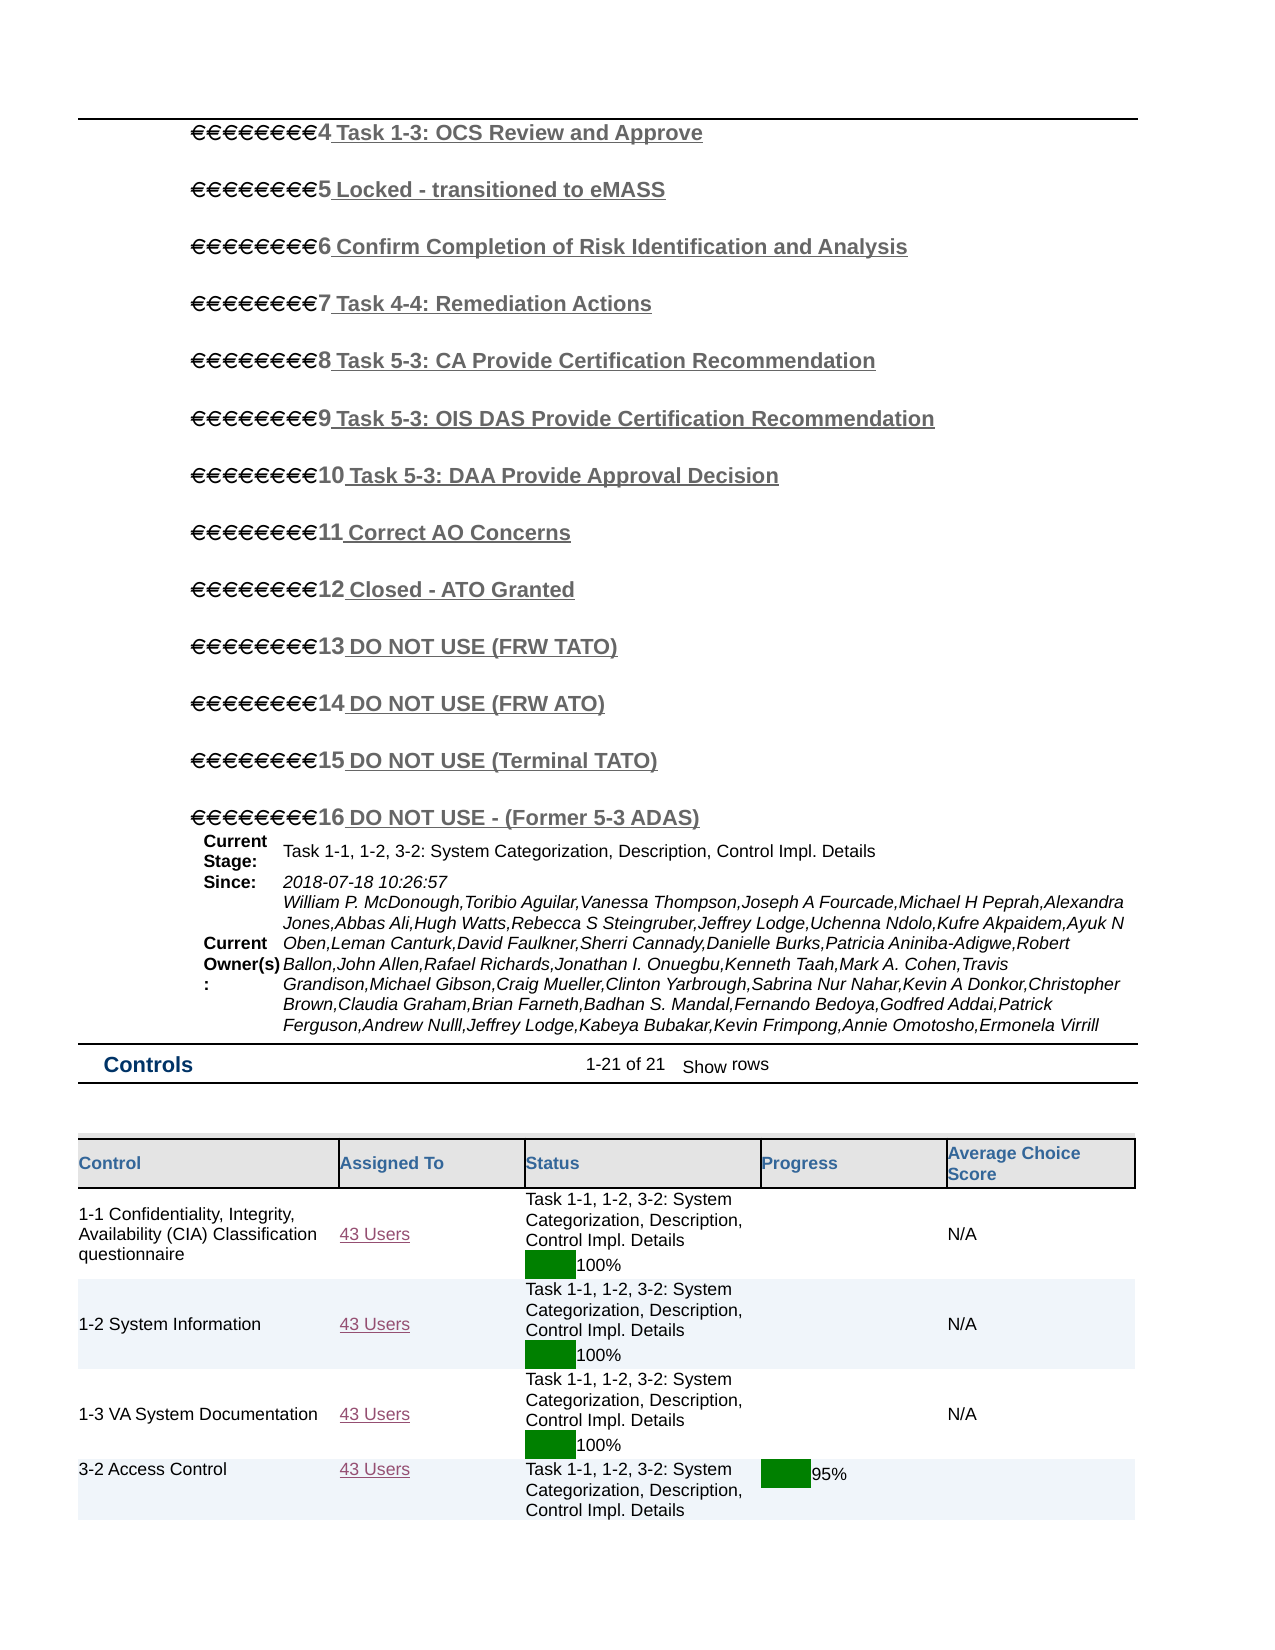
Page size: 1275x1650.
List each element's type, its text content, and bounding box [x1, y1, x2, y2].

table_header [194, 817, 203, 823]
table_header 100% [576, 1430, 624, 1459]
table_cell Current Owner(s): [203, 892, 283, 1035]
table_header [78, 1050, 586, 1082]
table_cell [78, 1045, 1137, 1050]
table_cell N/A [947, 1189, 1135, 1279]
table_cell 1-3 VA System Documentation [78, 1369, 339, 1459]
table_header Task 1-1, 1-2, 3-2: System Categorization, Description, Control Impl. Details [283, 831, 1137, 872]
table_header [194, 589, 203, 595]
table_cell [761, 1369, 947, 1459]
table_cell Task 1-1, 1-2, 3-2: System Categorization, Description, Control Impl. Details [525, 1459, 761, 1520]
table_header [194, 303, 203, 309]
table_header [194, 360, 203, 366]
table_header [78, 120, 203, 1043]
table_header [78, 1133, 1135, 1138]
table_cell [761, 1189, 947, 1279]
table_header [194, 418, 203, 424]
table_cell Status [526, 1140, 760, 1187]
table_cell [78, 1084, 1137, 1520]
table_header [78, 1051, 103, 1077]
table_cell 43 Users [339, 1279, 525, 1369]
table_header [194, 189, 203, 195]
table_header [194, 132, 203, 138]
table_cell [761, 1459, 947, 1520]
table_header 100% [576, 1340, 624, 1369]
table_header [194, 532, 203, 538]
table_cell [203, 1035, 1137, 1040]
table_header rows [732, 1050, 771, 1078]
table_cell 43 Users [339, 1369, 525, 1459]
table_cell Task 1-1, 1-2, 3-2: System Categorization, Description, Control Impl. Details [525, 1279, 761, 1369]
table_cell 43 Users [339, 1189, 525, 1279]
table_cell 43 Users [339, 1459, 525, 1520]
table_cell [947, 1459, 1135, 1520]
table_header Show [669, 1050, 729, 1078]
table_header 100% [576, 1250, 624, 1279]
table_cell [761, 1279, 947, 1369]
table_cell Task 1-1, 1-2, 3-2: System Categorization, Description, Control Impl. Details [525, 1189, 761, 1279]
table_header [586, 1078, 1137, 1082]
table_header [194, 760, 203, 766]
table_cell 1-1 Confidentiality, Integrity, Availability (CIA) Classification questionnaire [78, 1189, 339, 1279]
table_cell Assigned To [340, 1140, 524, 1187]
table_cell William P. McDonough,Toribio Aguilar,Vanessa Thompson,Joseph A Fourcade,Michael H Peprah,Alexandra Jones,Abbas Ali,Hugh Watts,Rebecca S Steingruber,Jeffrey Lodge,Uchenna Ndolo,Kufre Akpaidem,Ayuk N Oben,Leman Canturk,David Faulkner,Sherri Cannady,Danielle Burks,Patricia Aniniba-Adigwe,Robert Ballon,John Allen,Rafael Richards,Jonathan I. Onuegbu,Kenneth Taah,Mark A. Cohen,Travis Grandison,Michael Gibson,Craig Mueller,Clinton Yarbrough,Sabrina Nur Nahar,Kevin A Donkor,Christopher Brown,Claudia Graham,Brian Farneth,Badhan S. Mandal,Fernando Bedoya,Godfred Addai,Patrick Ferguson,Andrew Nulll,Jeffrey Lodge,Kabeya Bubakar,Kevin Frimpong,Annie Omotosho,Ermonela Virrill [283, 892, 1137, 1035]
table_cell N/A [947, 1369, 1135, 1459]
table_header 1-21 of 21 [586, 1050, 668, 1078]
table_header 95% [811, 1459, 849, 1488]
table_cell 3-2 Access Control [78, 1459, 339, 1520]
table_cell Progress [762, 1140, 946, 1187]
table_header Controls [103, 1051, 195, 1077]
table_header [194, 475, 203, 481]
table_header [194, 703, 203, 709]
table_cell Average Choice Score [948, 1140, 1134, 1187]
table_cell Control [78, 1140, 338, 1187]
table_cell N/A [947, 1279, 1135, 1369]
table_header [194, 646, 203, 652]
table_cell 1-2 System Information [78, 1279, 339, 1369]
table_cell Since: [203, 872, 283, 892]
table_header [194, 246, 203, 252]
table_header [771, 1050, 1130, 1078]
table_header [1130, 1050, 1137, 1078]
table_cell Task 1-1, 1-2, 3-2: System Categorization, Description, Control Impl. Details [525, 1369, 761, 1459]
table_cell 2018-07-18 10:26:57 [283, 872, 1137, 892]
table_header · 1 Task 1-1, 1-2, 3-2: System Categorization, Description, Control Impl. Details · 2 Perform Risk Identification and Analysis · 3 Task 1-3, 4-2: Review and Approve, Assess Security Controls · 4 Task 1-3: OCS Review and Approve · 5 Locked - transitioned to eMASS · 6 Confirm Completion of Risk Identification and Analysis · 7 Task 4-4: Remediation Actions · 8 Task 5-3: CA Provide Certification Recommendation · 9 Task 5-3: OIS DAS Provide Certification Recommendation · 10 Task 5-3: DAA Provide Approval Decision · 11 Correct AO Concerns · 12 Closed - ATO Granted · 13 DO NOT USE (FRW TATO) · 14 DO NOT USE (FRW ATO) · 15 DO NOT USE (Terminal TATO) · 16 DO NOT USE - (Former 5-3 ADAS) [203, 120, 1137, 831]
table_header Current Stage: [203, 831, 283, 872]
